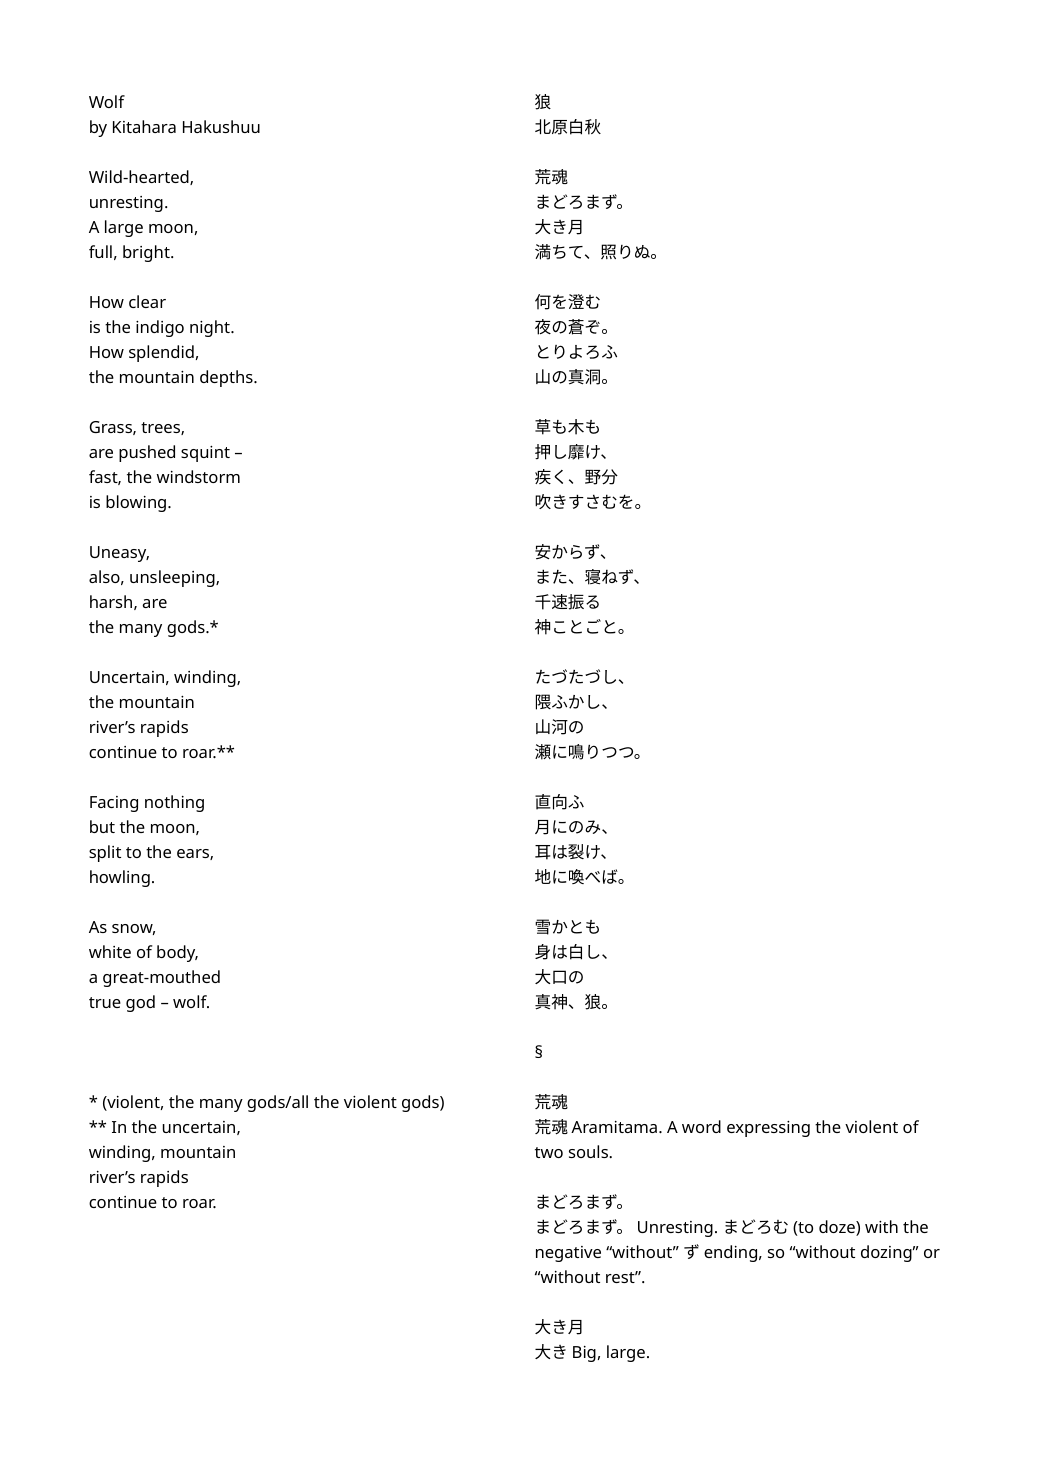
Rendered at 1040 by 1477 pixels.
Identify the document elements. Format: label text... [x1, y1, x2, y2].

text 直向ふ [534, 788, 951, 813]
text true god – wolf. [88, 988, 505, 1013]
text Wild-hearted, [88, 163, 505, 188]
text ** In the uncertain, [88, 1113, 505, 1138]
text 満ちて、照りぬ。 [534, 238, 951, 263]
text 吹きすさむを。 [534, 488, 951, 513]
text とりよろふ [534, 338, 951, 363]
text 疾く、野分 [534, 463, 951, 488]
text full, bright. [88, 238, 505, 263]
text 真神、狼。 [534, 988, 951, 1013]
text § [534, 1038, 951, 1063]
text 瀬に鳴りつつ。 [534, 738, 951, 763]
text 大き月 [534, 213, 951, 238]
text また、寝ねず、 [534, 563, 951, 588]
text 大き Big, large. [534, 1338, 951, 1363]
text 千速振る [534, 588, 951, 613]
text 何を澄む [534, 288, 951, 313]
text also, unsleeping, [88, 563, 505, 588]
text まどろまず。 [534, 1188, 951, 1213]
text 荒魂 Aramitama. A word expressing the violent of two souls. [534, 1113, 951, 1163]
text is blowing. [88, 488, 505, 513]
text How splendid, [88, 338, 505, 363]
text but the moon, [88, 813, 505, 838]
text 月にのみ、 [534, 813, 951, 838]
text まどろまず。 Unresting. まどろむ (to doze) with the negative “without” ず ending, so “without dozing” or “without rest”. [534, 1213, 951, 1288]
text river’s rapids [88, 713, 505, 738]
text 北原白秋 [534, 113, 951, 138]
text 荒魂 [534, 163, 951, 188]
text howling. [88, 863, 505, 888]
text 身は白し、 [534, 938, 951, 963]
text 神ことごと。 [534, 613, 951, 638]
text are pushed squint – [88, 438, 505, 463]
text continue to roar.** [88, 738, 505, 763]
text 隈ふかし、 [534, 688, 951, 713]
text A large moon, [88, 213, 505, 238]
text 押し靡け、 [534, 438, 951, 463]
text river’s rapids [88, 1163, 505, 1188]
text 山河の [534, 713, 951, 738]
text fast, the windstorm [88, 463, 505, 488]
text 大口の [534, 963, 951, 988]
text a great-mouthed [88, 963, 505, 988]
text split to the ears, [88, 838, 505, 863]
text continue to roar. [88, 1188, 505, 1213]
text 雪かとも [534, 913, 951, 938]
text the many gods.* [88, 613, 505, 638]
text まどろまず。 [534, 188, 951, 213]
text 山の真洞。 [534, 363, 951, 388]
text Grass, trees, [88, 413, 505, 438]
text * (violent, the many gods/all the violent gods) [88, 1088, 505, 1113]
text the mountain [88, 688, 505, 713]
text 地に喚べば。 [534, 863, 951, 888]
text harsh, are [88, 588, 505, 613]
text Wolf [88, 88, 505, 113]
text 耳は裂け、 [534, 838, 951, 863]
text unresting. [88, 188, 505, 213]
text is the indigo night. [88, 313, 505, 338]
text white of body, [88, 938, 505, 963]
text 夜の蒼ぞ。 [534, 313, 951, 338]
text How clear [88, 288, 505, 313]
text たづたづし、 [534, 663, 951, 688]
text 狼 [534, 88, 951, 113]
text As snow, [88, 913, 505, 938]
text the mountain depths. [88, 363, 505, 388]
text Facing nothing [88, 788, 505, 813]
text Uncertain, winding, [88, 663, 505, 688]
text 草も木も [534, 413, 951, 438]
text by Kitahara Hakushuu [88, 113, 505, 138]
text Uneasy, [88, 538, 505, 563]
text 大き月 [534, 1313, 951, 1338]
text 荒魂 [534, 1088, 951, 1113]
text 安からず、 [534, 538, 951, 563]
text winding, mountain [88, 1138, 505, 1163]
